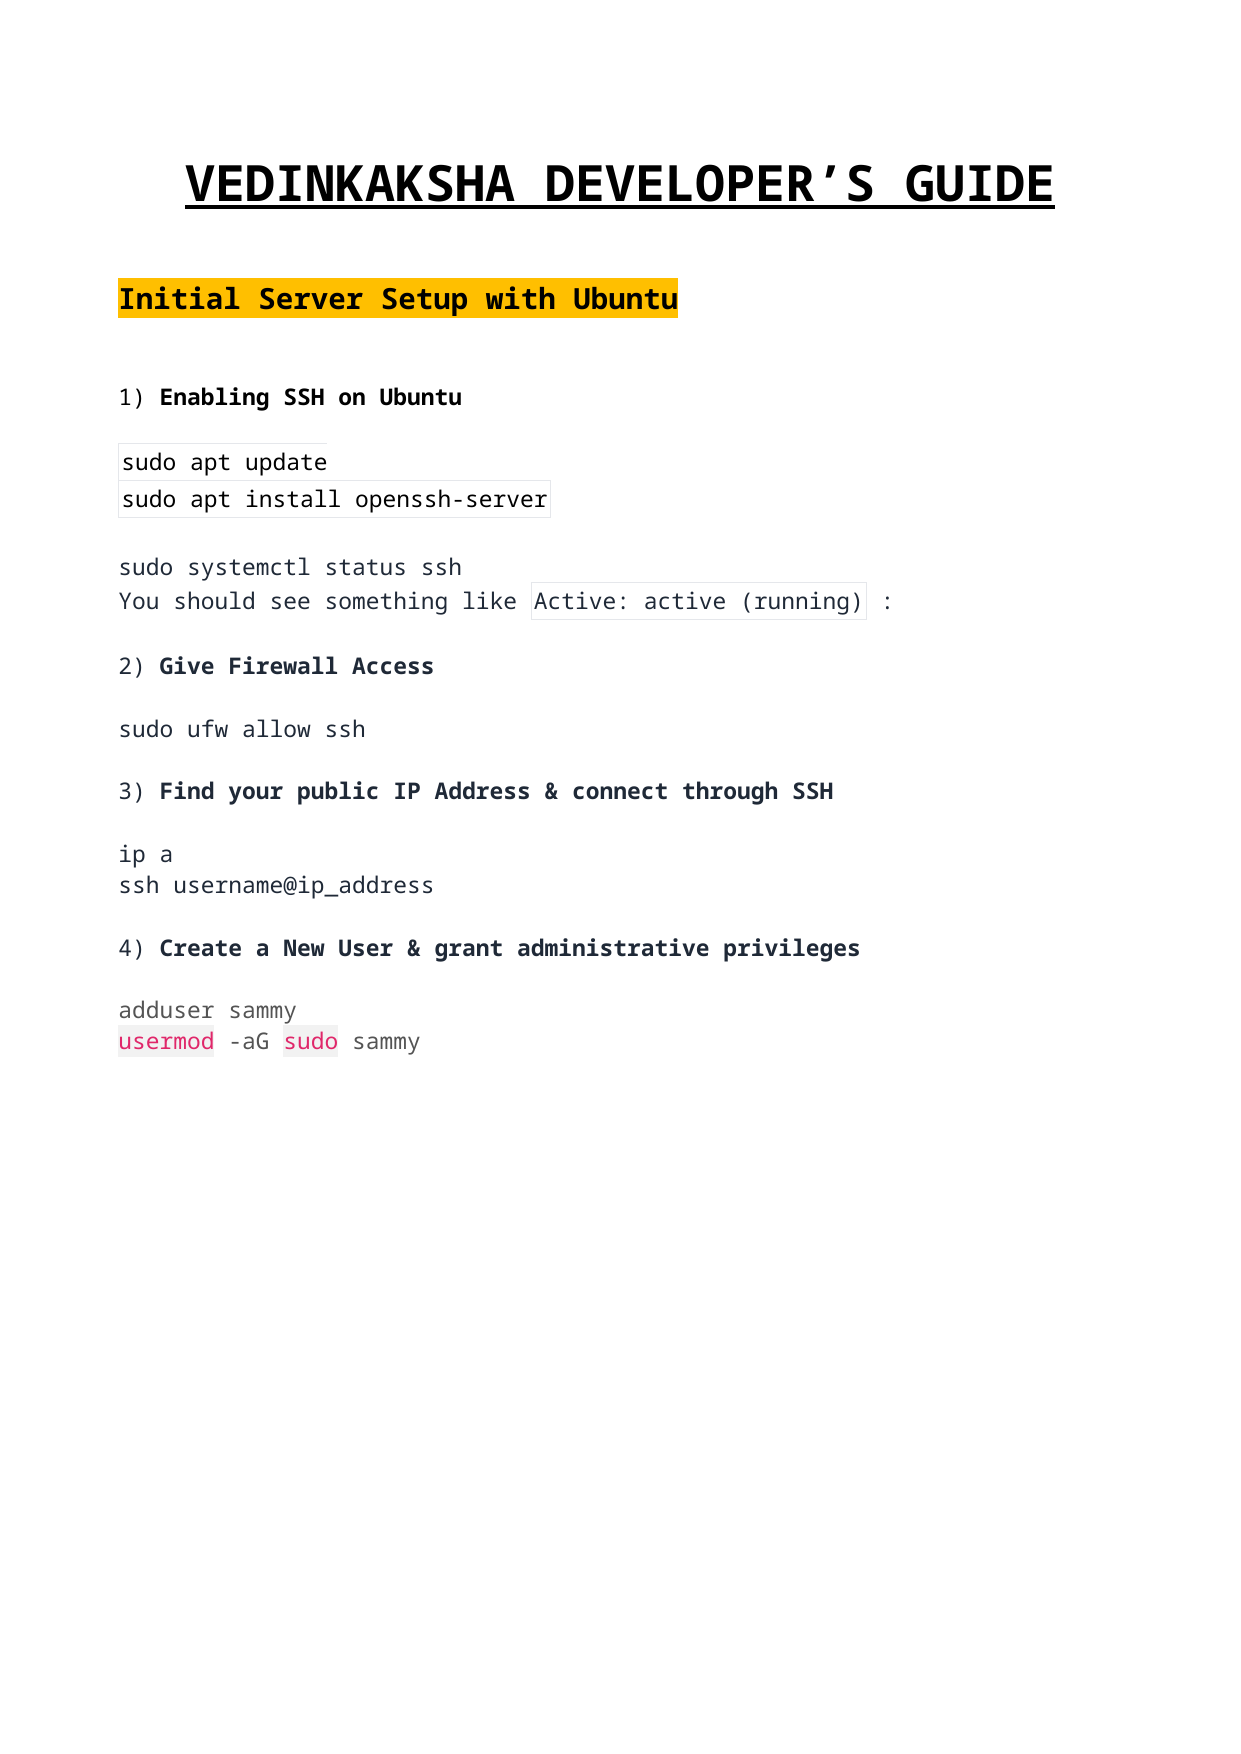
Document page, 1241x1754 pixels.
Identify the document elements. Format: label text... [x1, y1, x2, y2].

text ssh username@ip_address [118, 869, 1122, 900]
text You should see something like [118, 582, 531, 619]
text ip a [118, 838, 1122, 869]
text 2) Give Firewall Access [118, 650, 1122, 682]
text : [867, 582, 1122, 619]
text 4) Create a New User & grant administrative privileges [118, 932, 1122, 963]
text 3) Find your public IP Address & connect through SSH [118, 775, 1122, 807]
text usermod -aG sudo sammy [118, 1025, 1122, 1057]
text sudo systemctl status ssh [118, 551, 1122, 582]
text Active: active (running) [532, 583, 866, 619]
text sudo ufw allow ssh [118, 713, 1122, 744]
text Initial Server Setup with Ubuntu [118, 278, 1122, 318]
text 1) Enabling SSH on Ubuntu [118, 380, 1122, 443]
text adduser sammy [118, 994, 1122, 1025]
text sudo apt update sudo apt install openssh-server [119, 443, 1122, 517]
text VEDINKAKSHA DEVELOPER’S GUIDE [118, 148, 1122, 216]
